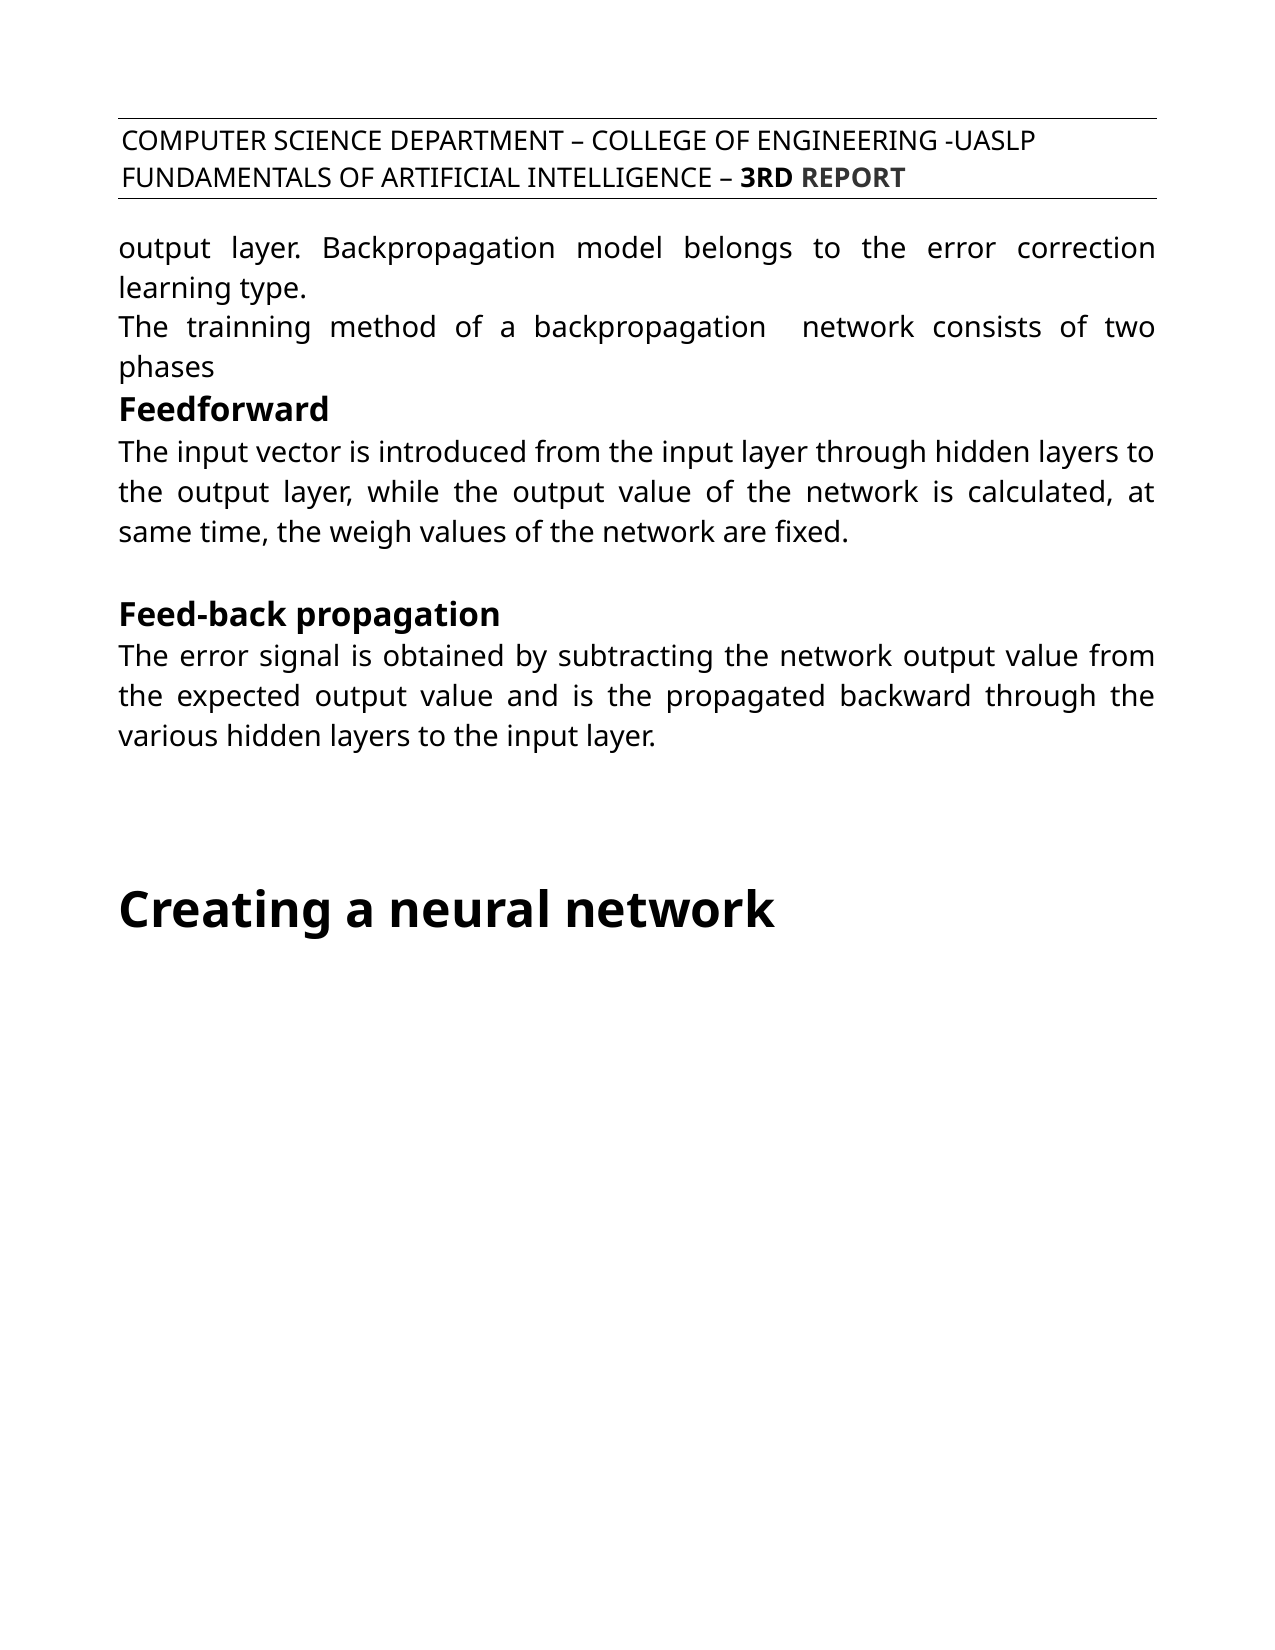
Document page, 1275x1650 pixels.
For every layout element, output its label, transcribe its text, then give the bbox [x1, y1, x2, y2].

text Feedforward [118, 386, 1157, 432]
text The error signal is obtained by subtracting the network output value from the expected output value and is the propagated backward through the various hidden layers to the input layer. [118, 636, 1157, 755]
text The input vector is introduced from the input layer through hidden layers to the output layer, while the output value of the network is calculated, at same time, the weigh values of the network are fixed. [118, 432, 1157, 551]
text Feed-back propagation [118, 590, 1157, 636]
text The trainning method of a backpropagation network consists of two phases [118, 307, 1157, 386]
text Creating a neural network [118, 874, 1157, 942]
text Input signals are processed from one layer to the next through multiple hidden layers and at last, propagate to the output layer. Backpropagation model belongs to the error correction learning type. [118, 227, 1157, 307]
